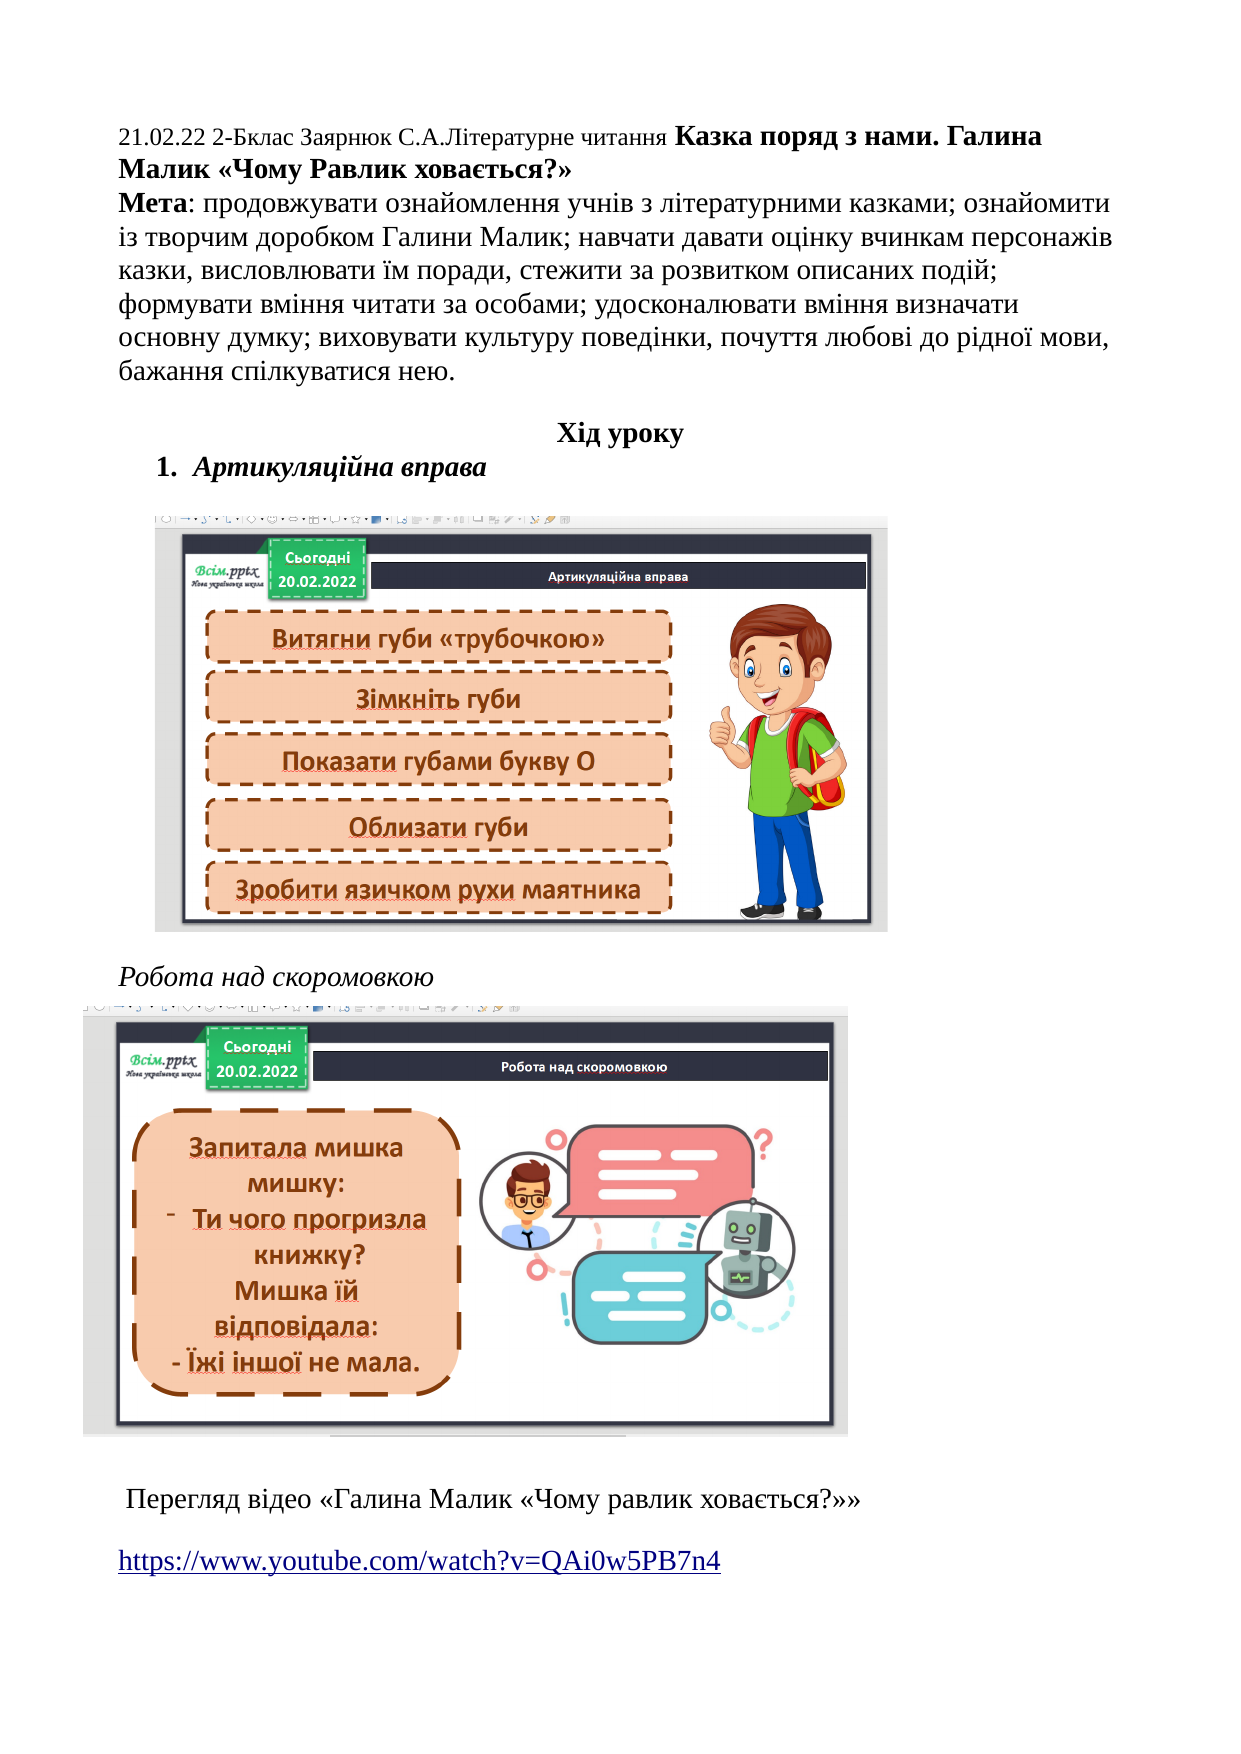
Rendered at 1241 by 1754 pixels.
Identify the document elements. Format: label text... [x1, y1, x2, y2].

picture [154, 516, 888, 932]
text Робота над скоромовкою [118, 959, 1122, 992]
text Мета: продовжувати ознайомлення учнів з літературними казками; ознайомити із творчим доробком Галини Малик; навчати давати оцінку вчинкам персонажів казки, висловлювати їм поради, стежити за розвитком описаних подій; формувати вміння читати за особами; удосконалювати вміння визначати основну думку; виховувати культуру поведінки, почуття любові до рідної мови, бажання спілкуватися нею. [118, 185, 1122, 386]
text 21.02.22 2-Бклас Заярнюк С.А.Літературне читання Казка поряд з нами. Галина Малик «Чому Равлик ховається?» [118, 118, 1122, 185]
text Перегляд відео «Галина Малик «Чому равлик ховається?»» [118, 1481, 1122, 1515]
text Хід уроку [118, 415, 1122, 449]
text https://www.youtube.com/watch?v=QAi0w5PB7n4 [118, 1543, 1122, 1577]
picture [83, 1006, 848, 1437]
list Артикуляційна вправа [156, 449, 1122, 482]
